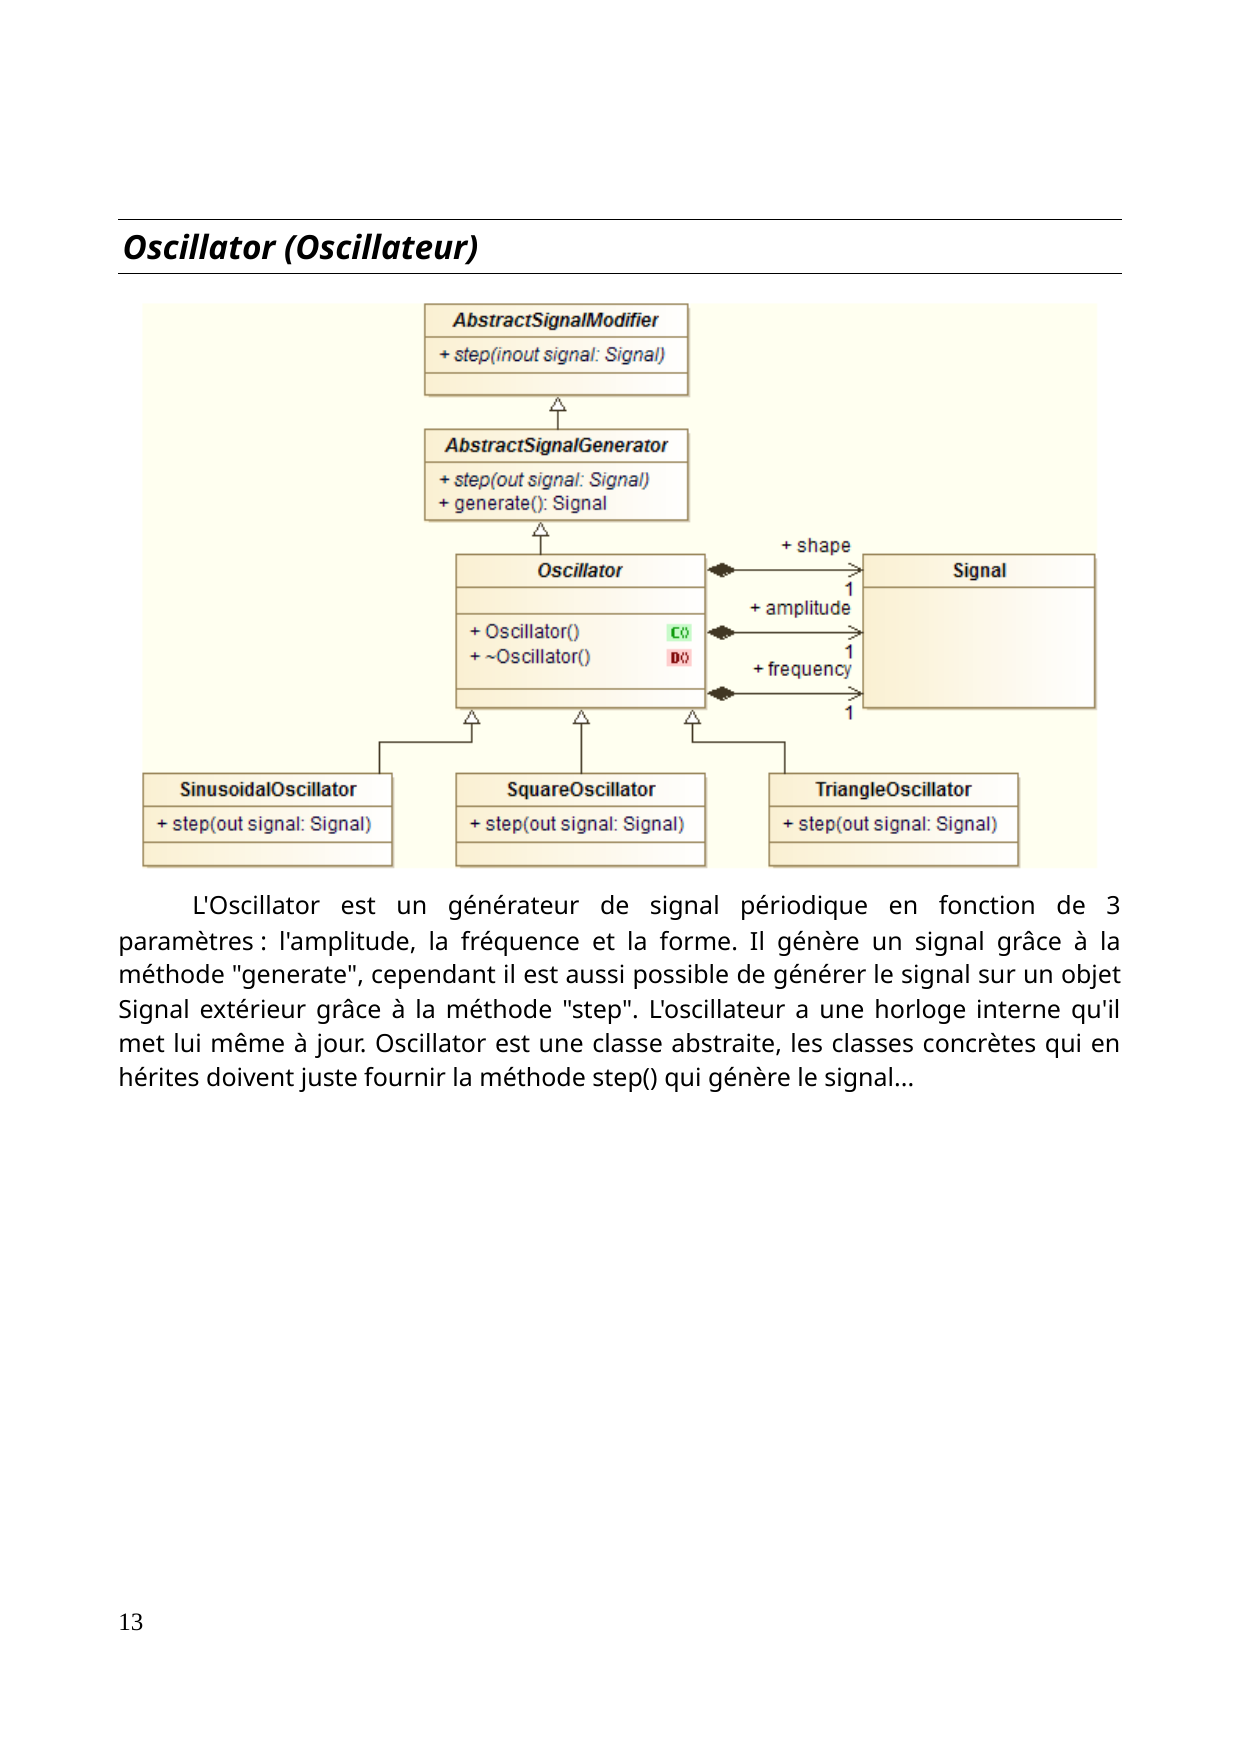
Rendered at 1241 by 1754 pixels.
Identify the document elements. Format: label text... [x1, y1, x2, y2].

text Oscillator (Oscillateur) [118, 220, 1122, 273]
picture [127, 288, 1113, 884]
text L'Oscillator est un générateur de signal périodique en fonction de 3 paramètres : l'amplitude, la fréquence et la forme. Il génère un signal grâce à la méthode "generate", cependant il est aussi possible de générer le signal sur un objet Signal extérieur grâce à la méthode "step". L'oscillateur a une horloge interne qu'il met lui même à jour. Oscillator est une classe abstraite, les classes concrètes qui en hérites doivent juste fournir la méthode step() qui génère le signal... [118, 274, 1122, 1093]
